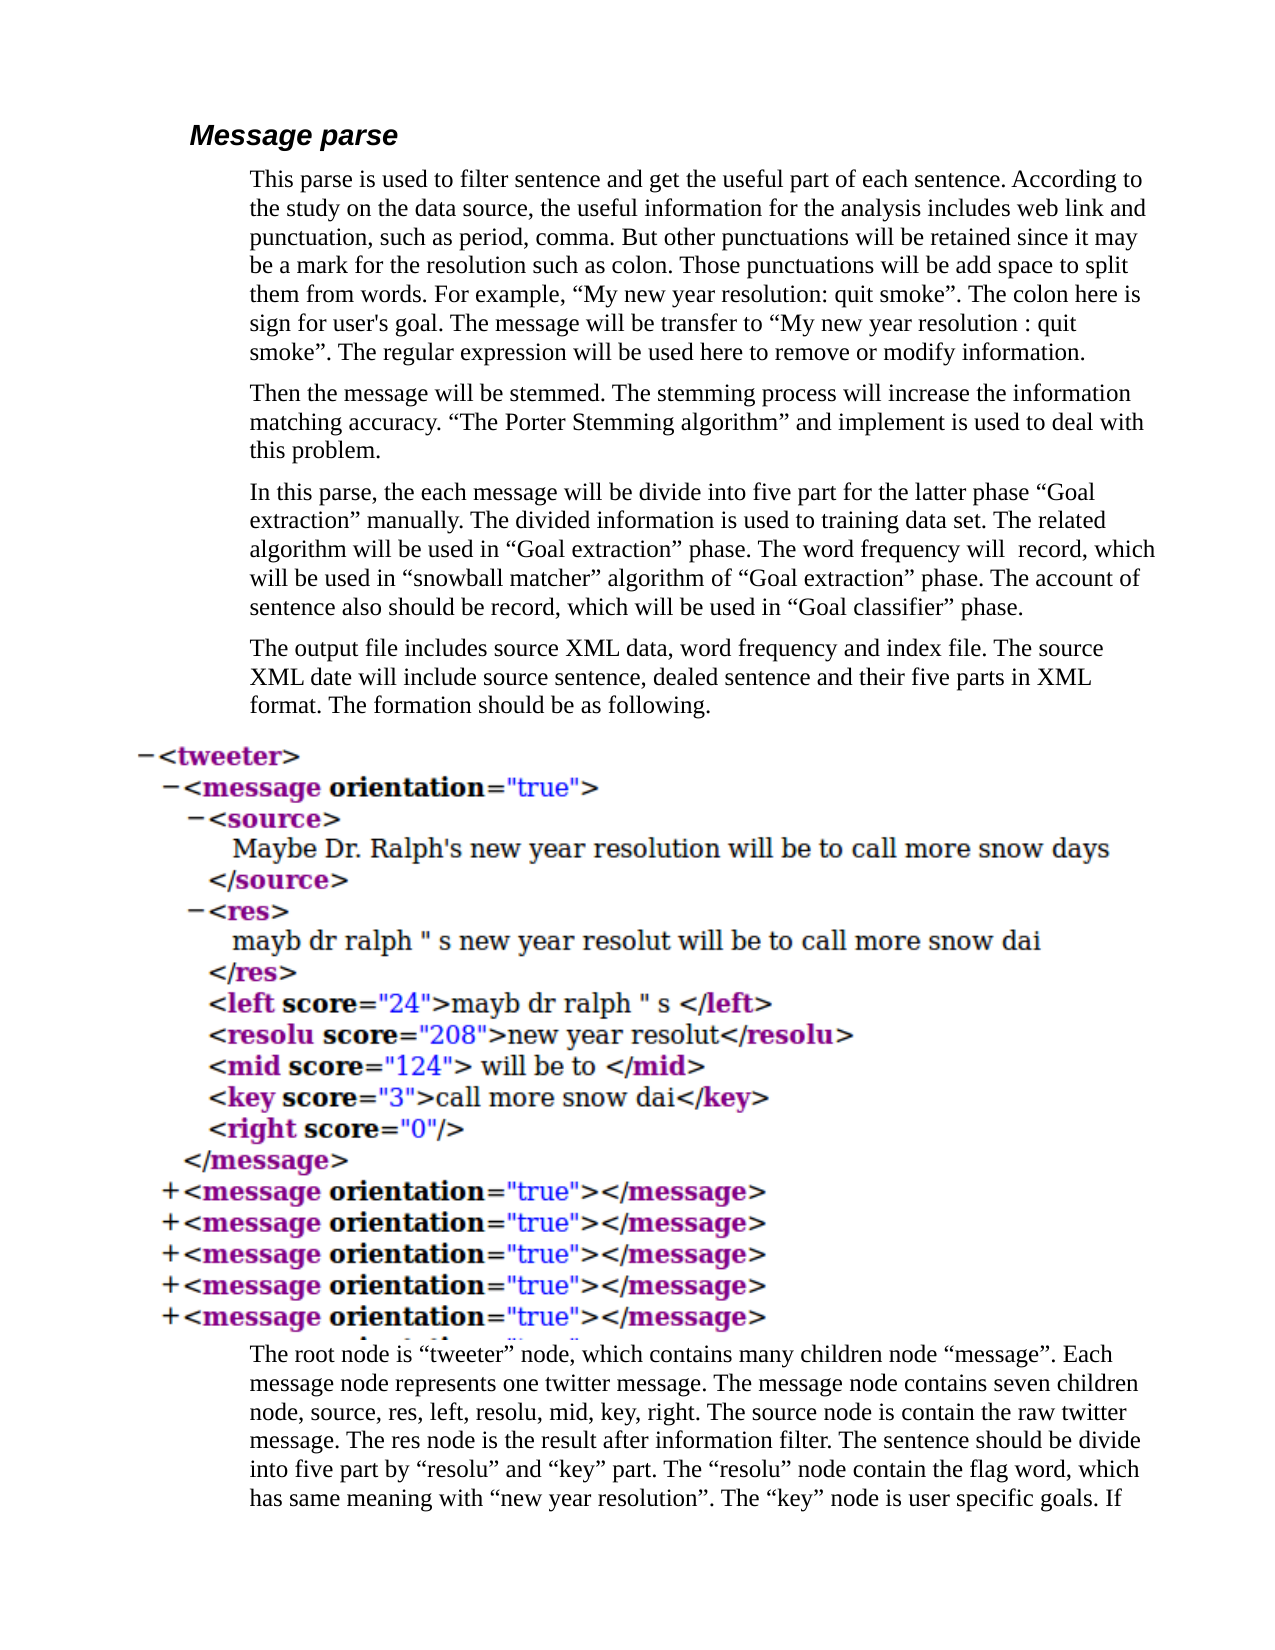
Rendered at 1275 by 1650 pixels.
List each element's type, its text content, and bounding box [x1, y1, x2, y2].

text The output file includes source XML data, word frequency and index file. The source XML date will include source sentence, dealed sentence and their five parts in XML format. The formation should be as following. [189, 633, 1157, 719]
subtitle Message parse [189, 118, 1157, 152]
text The root node is “tweeter” node, which contains many children node “message”. Each message node represents one twitter message. The message node contains seven children node, source, res, left, resolu, mid, key, right. The source node is contain the raw twitter message. The res node is the result after information filter. The sentence should be divide into five part by “resolu” and “key” part. The “resolu” node contain the flag word, which has same meaning with “new year resolution”. The “key” node is user specific goals. If [189, 732, 1157, 1512]
text This parse is used to filter sentence and get the useful part of each sentence. According to the study on the data source, the useful information for the analysis includes web link and punctuation, such as period, comma. But other punctuations will be retained since it may be a mark for the resolution such as colon. Those punctuations will be add space to split them from words. For example, “My new year resolution: quit smoke”. The colon here is sign for user's goal. The message will be transfer to “My new year resolution : quit smoke”. The regular expression will be used here to remove or modify information. [189, 164, 1157, 365]
picture [137, 731, 1138, 1340]
text In this parse, the each message will be divide into five part for the latter phase “Goal extraction” manually. The divided information is used to training data set. The related algorithm will be used in “Goal extraction” phase. The word frequency will record, which will be used in “snowball matcher” algorithm of “Goal extraction” phase. The account of sentence also should be record, which will be used in “Goal classifier” phase. [189, 477, 1157, 620]
text Then the message will be stemmed. The stemming process will increase the information matching accuracy. “The Porter Stemming algorithm” and implement is used to deal with this problem. [189, 378, 1157, 464]
